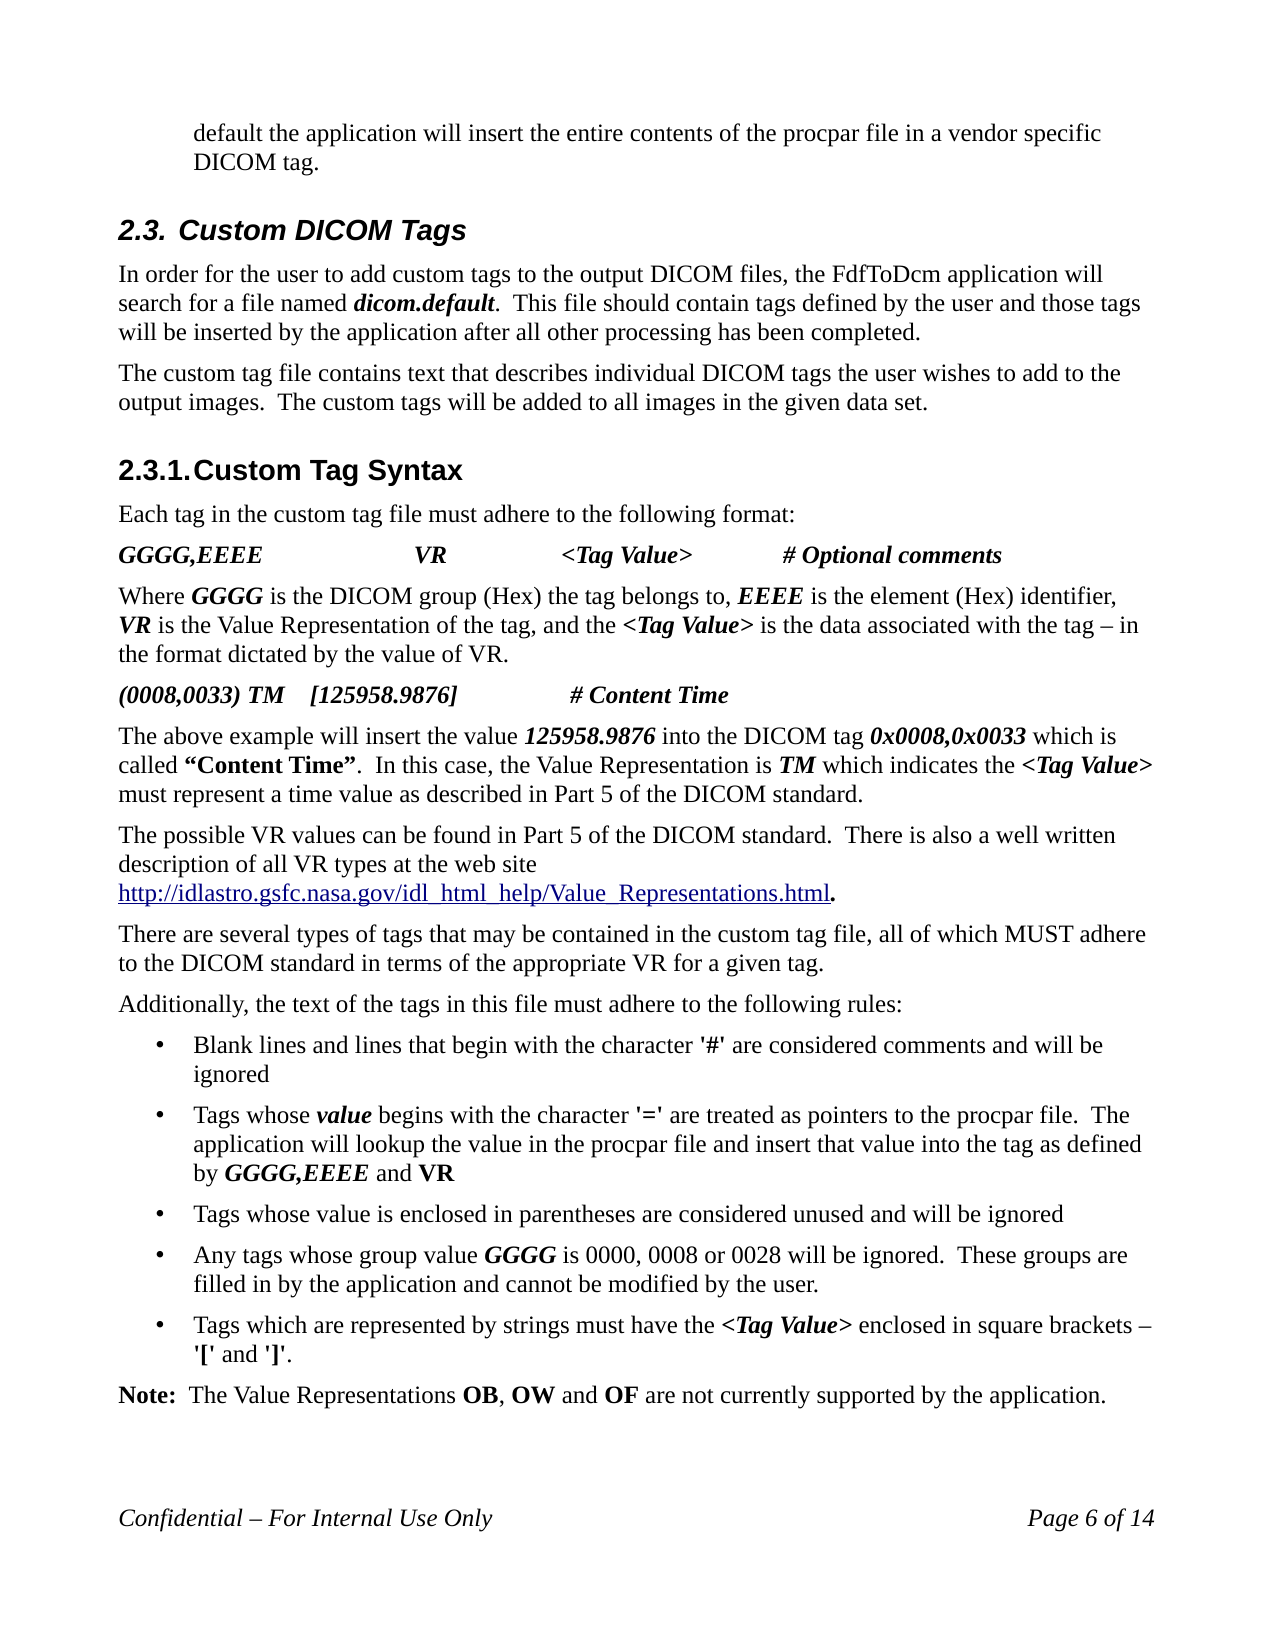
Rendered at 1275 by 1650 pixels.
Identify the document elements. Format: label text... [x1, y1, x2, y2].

list default the application will insert the entire contents of the procpar file in a vendor specific DICOM tag. [156, 118, 1157, 176]
text There are several types of tags that may be contained in the custom tag file, all of which MUST adhere to the DICOM standard in terms of the appropriate VR for a given tag. [118, 919, 1157, 976]
subtitle Custom Tag Syntax [118, 453, 1157, 486]
text GGGG,EEEE VR <Tag Value> # Optional comments [118, 540, 1157, 569]
text Additionally, the text of the tags in this file must adhere to the following rules: [118, 989, 1157, 1018]
list Tags which are represented by strings must have the <Tag Value> enclosed in square brackets – '[' and ']'. [156, 1310, 1157, 1368]
subtitle Custom DICOM Tags [118, 213, 1157, 247]
text The possible VR values can be found in Part 5 of the DICOM standard. There is also a well written description of all VR types at the web site http://idlastro.gsfc.nasa.gov/idl_html_help/Value_Representations.html. [118, 820, 1157, 906]
text Note: The Value Representations OB, OW and OF are not currently supported by the application. [118, 1380, 1157, 1409]
list Tags whose value begins with the character '=' are treated as pointers to the procpar file. The application will lookup the value in the procpar file and insert that value into the tag as defined by GGGG,EEEE and VR [156, 1100, 1157, 1186]
text Where GGGG is the DICOM group (Hex) the tag belongs to, EEEE is the element (Hex) identifier, VR is the Value Representation of the tag, and the <Tag Value> is the data associated with the tag – in the format dictated by the value of VR. [118, 581, 1157, 668]
list Tags whose value is enclosed in parentheses are considered unused and will be ignored [156, 1199, 1157, 1228]
text In order for the user to add custom tags to the output DICOM files, the FdfToDcm application will search for a file named dicom.default. This file should contain tags defined by the user and those tags will be inserted by the application after all other processing has been completed. [118, 259, 1157, 345]
text Each tag in the custom tag file must adhere to the following format: [118, 499, 1157, 528]
text (0008,0033) TM [125958.9876] # Content Time [118, 680, 1157, 709]
text The custom tag file contains text that describes individual DICOM tags the user wishes to add to the output images. The custom tags will be added to all images in the given data set. [118, 358, 1157, 415]
list Any tags whose group value GGGG is 0000, 0008 or 0028 will be ignored. These groups are filled in by the application and cannot be modified by the user. [156, 1240, 1157, 1298]
text The above example will insert the value 125958.9876 into the DICOM tag 0x0008,0x0033 which is called “Content Time”. In this case, the Value Representation is TM which indicates the <Tag Value> must represent a time value as described in Part 5 of the DICOM standard. [118, 721, 1157, 808]
list Blank lines and lines that begin with the character '#' are considered comments and will be ignored [156, 1030, 1157, 1088]
